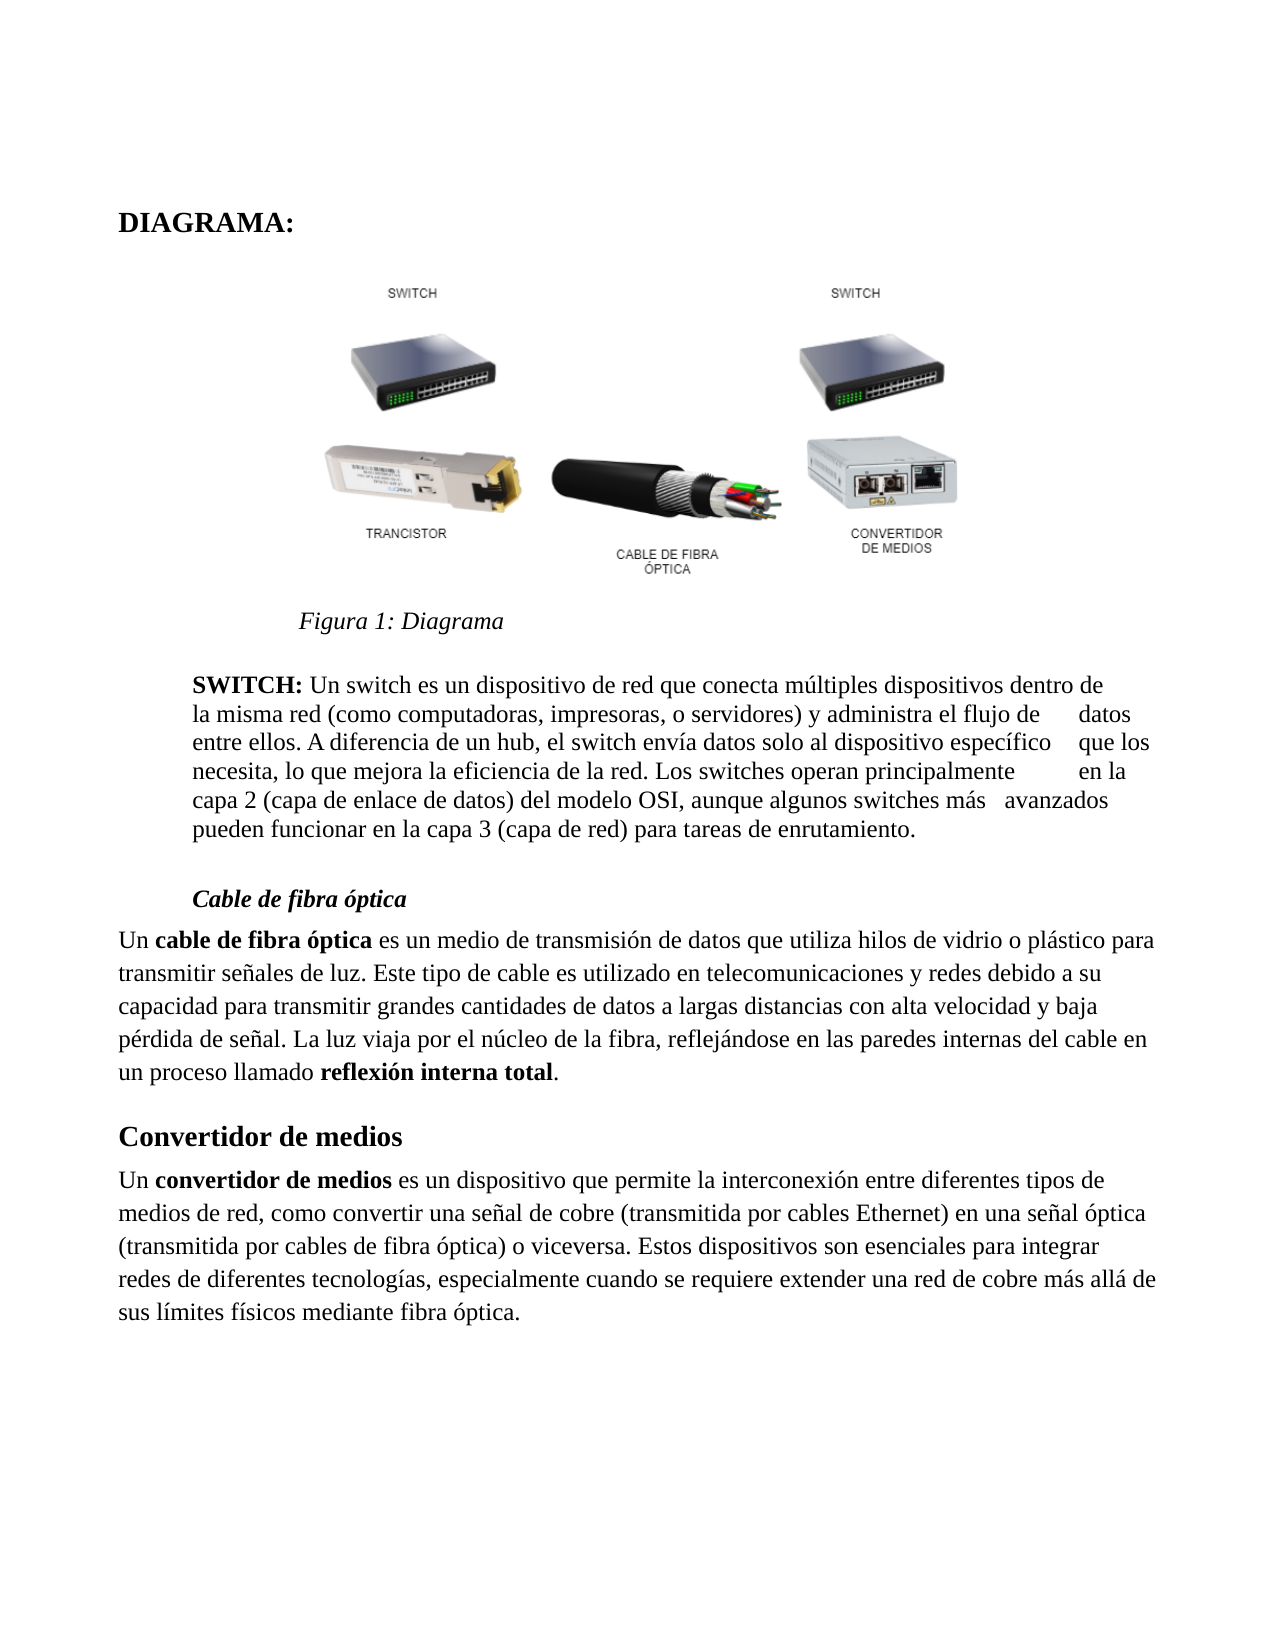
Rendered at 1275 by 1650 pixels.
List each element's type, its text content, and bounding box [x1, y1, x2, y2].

text Un convertidor de medios es un dispositivo que permite la interconexión entre diferentes tipos de medios de red, como convertir una señal de cobre (transmitida por cables Ethernet) en una señal óptica (transmitida por cables de fibra óptica) o viceversa. Estos dispositivos son esenciales para integrar redes de diferentes tecnologías, especialmente cuando se requiere extender una red de cobre más allá de sus límites físicos mediante fibra óptica. [118, 1165, 1157, 1326]
subtitle Cable de fibra óptica [118, 884, 1157, 912]
subtitle Convertidor de medios [118, 1119, 1157, 1153]
text SWITCH: Un switch es un dispositivo de red que conecta múltiples dispositivos dentro de la misma red (como computadoras, impresoras, o servidores) y administra el flujo de datos entre ellos. A diferencia de un hub, el switch envía datos solo al dispositivo específico que los necesita, lo que mejora la eficiencia de la red. Los switches operan principalmente en la capa 2 (capa de enlace de datos) del modelo OSI, aunque algunos switches más avanzados pueden funcionar en la capa 3 (capa de red) para tareas de enrutamiento. [118, 670, 1157, 842]
text DIAGRAMA: [118, 205, 1157, 239]
text Un cable de fibra óptica es un medio de transmisión de datos que utiliza hilos de vidrio o plástico para transmitir señales de luz. Este tipo de cable es utilizado en telecomunicaciones y redes debido a su capacidad para transmitir grandes cantidades de datos a largas distancias con alta velocidad y baja pérdida de señal. La luz viaja por el núcleo de la fibra, reflejándose en las paredes internas del cable en un proceso llamado reflexión interna total. [118, 925, 1157, 1086]
text Figura 1: Diagrama [298, 606, 977, 635]
picture [298, 280, 977, 606]
